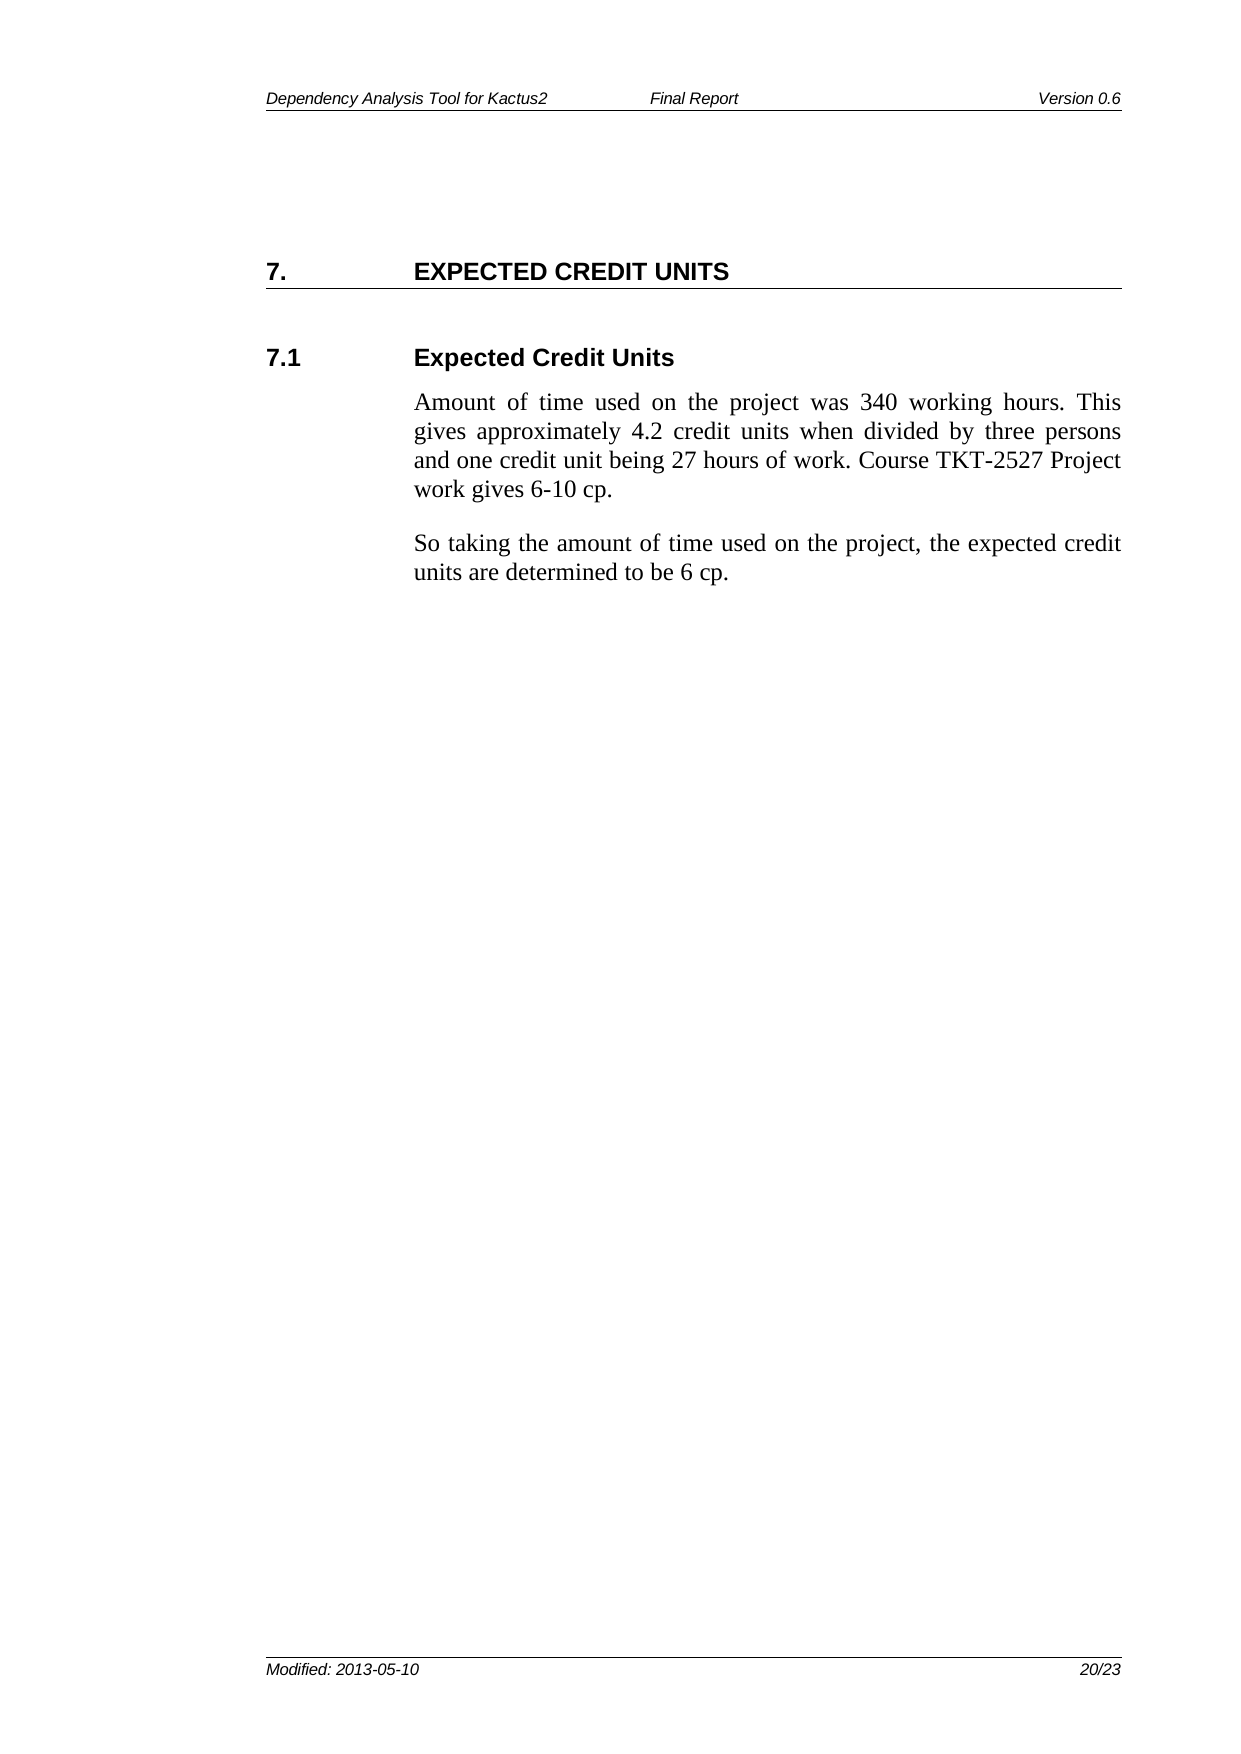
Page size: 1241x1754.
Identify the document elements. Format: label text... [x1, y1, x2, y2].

text Amount of time used on the project was 340 working hours. This gives approximately 4.2 credit units when divided by three persons and one credit unit being 27 hours of work. Course TKT-2527 Project work gives 6-10 cp. [413, 387, 1122, 503]
subtitle Expected Credit Units [266, 343, 1122, 372]
text So taking the amount of time used on the project, the expected credit units are determined to be 6 cp. [413, 528, 1122, 586]
subtitle Expected Credit Units [266, 257, 1122, 288]
